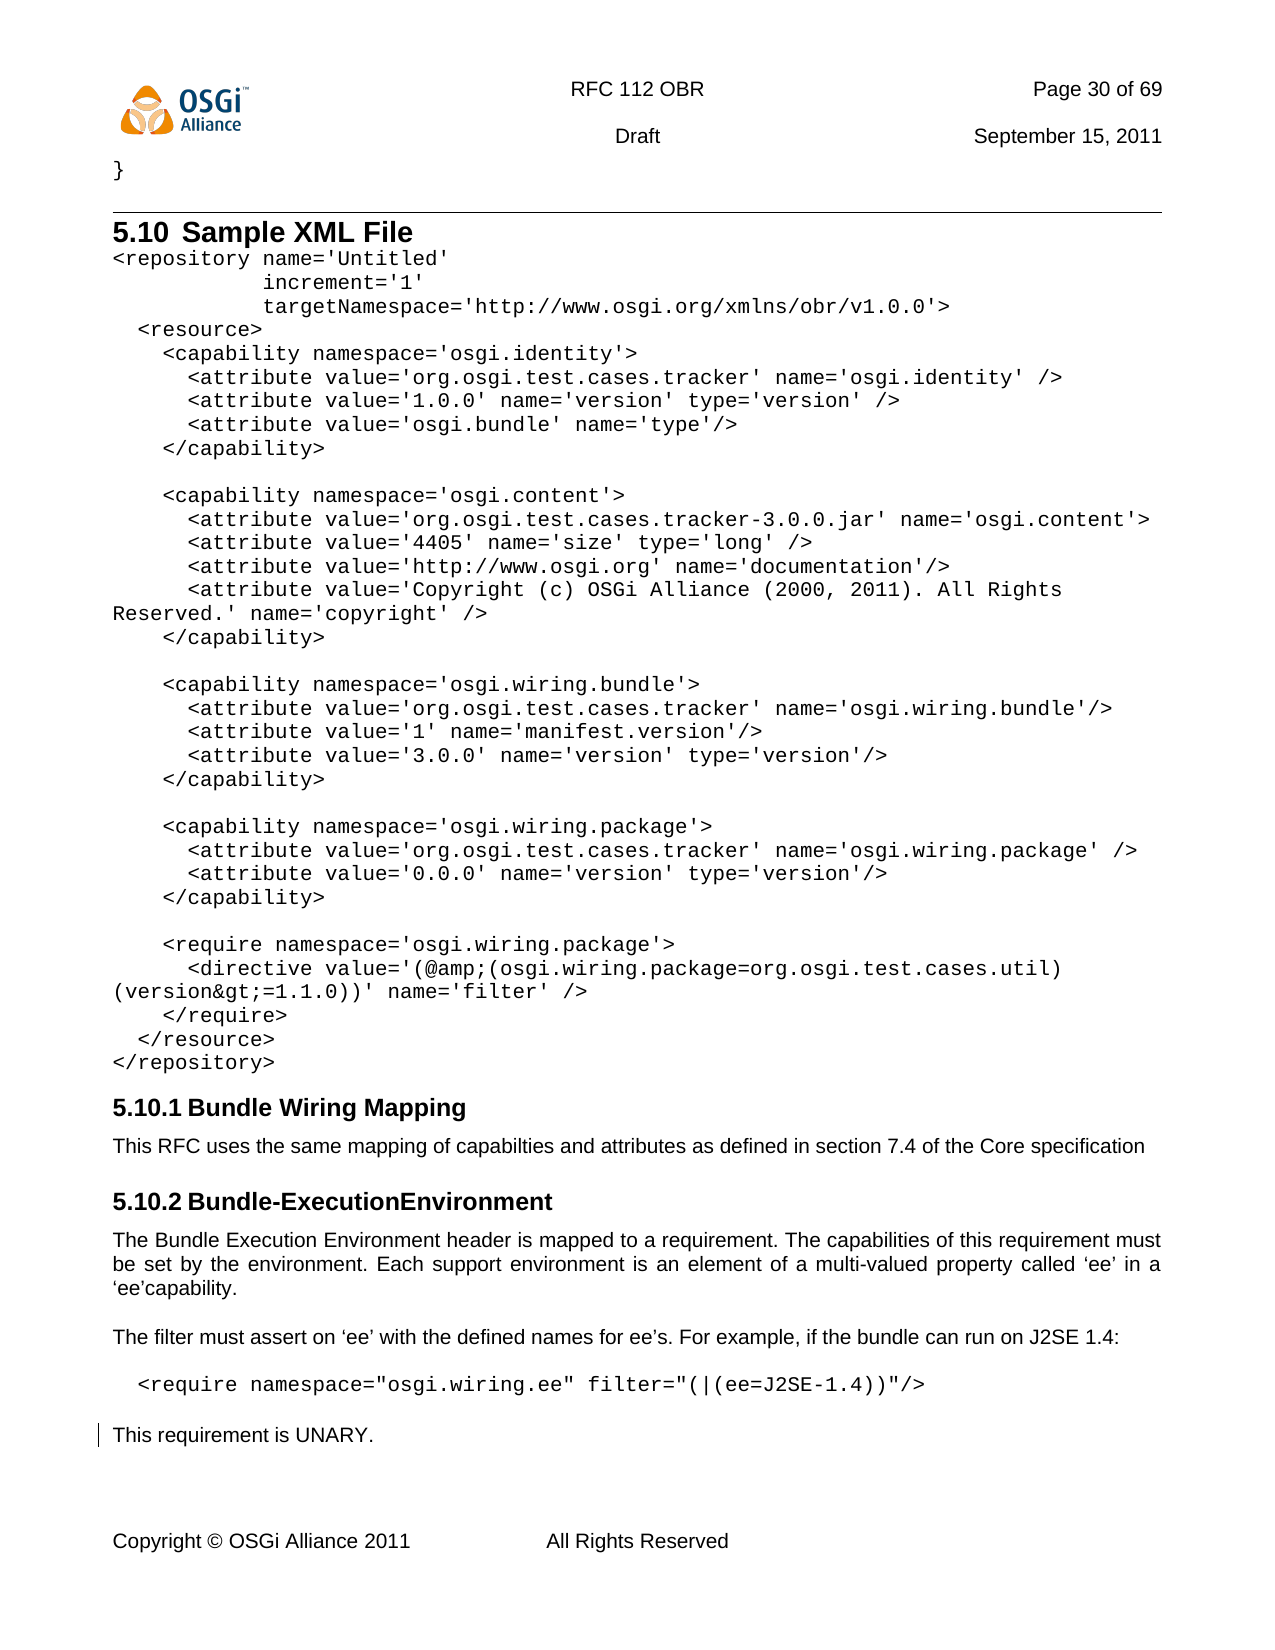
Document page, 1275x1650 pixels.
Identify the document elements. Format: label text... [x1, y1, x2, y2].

text </capability> [112, 769, 1162, 792]
text <attribute value='3.0.0' name='version' type='version'/> [112, 745, 1162, 769]
text </repository> [112, 1052, 1162, 1076]
text <capability namespace='osgi.content'> [112, 485, 1162, 508]
text <directive value='(@amp;(osgi.wiring.package=org.osgi.test.cases.util)(version&gt;=1.1.0))' name='filter' /> [112, 958, 1162, 1005]
text <attribute value='org.osgi.test.cases.tracker' name='osgi.wiring.bundle'/> [112, 698, 1162, 721]
text </resource> [112, 1029, 1162, 1052]
text <capability namespace='osgi.wiring.package'> [112, 816, 1162, 839]
text This requirement is UNARY. [112, 1423, 1162, 1447]
text } [112, 159, 1162, 183]
text <attribute value='Copyright (c) OSGi Alliance (2000, 2011). All Rights Reserved.' name='copyright' /> [112, 579, 1162, 627]
text <attribute value='org.osgi.test.cases.tracker' name='osgi.wiring.package' /> [112, 839, 1162, 863]
text <capability namespace='osgi.wiring.bundle'> [112, 674, 1162, 698]
text <capability namespace='osgi.identity'> [112, 343, 1162, 367]
text targetNamespace='http://www.osgi.org/xmlns/obr/v1.0.0'> [112, 296, 1162, 319]
text <repository name='Untitled' [112, 248, 1162, 272]
text <attribute value='1' name='manifest.version'/> [112, 721, 1162, 745]
text <require namespace='osgi.wiring.package'> [112, 934, 1162, 958]
picture [113, 78, 257, 142]
subtitle Sample XML File [112, 213, 1162, 248]
text <require namespace="osgi.wiring.ee" filter="(|(ee=J2SE-1.4))"/> [112, 1374, 1162, 1398]
text <attribute value='org.osgi.test.cases.tracker' name='osgi.identity' /> [112, 367, 1162, 390]
text The Bundle Execution Environment header is mapped to a requirement. The capabilities of this requirement must be set by the environment. Each support environment is an element of a multi-valued property called ‘ee’ in a ‘ee’capability. [112, 1228, 1162, 1300]
text <resource> [112, 319, 1162, 343]
text <attribute value='http://www.osgi.org' name='documentation'/> [112, 556, 1162, 579]
text This RFC uses the same mapping of capabilties and attributes as defined in section 7.4 of the Core specification [112, 1134, 1162, 1158]
subtitle Bundle-ExecutionEnvironment [112, 1187, 1162, 1216]
text </capability> [112, 887, 1162, 911]
subtitle Bundle Wiring Mapping [112, 1093, 1162, 1121]
text <attribute value='0.0.0' name='version' type='version'/> [112, 863, 1162, 887]
text increment='1' [112, 272, 1162, 296]
text <attribute value='4405' name='size' type='long' /> [112, 532, 1162, 556]
text The filter must assert on ‘ee’ with the defined names for ee’s. For example, if the bundle can run on J2SE 1.4: [112, 1325, 1162, 1349]
text <attribute value='org.osgi.test.cases.tracker-3.0.0.jar' name='osgi.content'> [112, 508, 1162, 532]
text </capability> [112, 627, 1162, 650]
text </require> [112, 1005, 1162, 1029]
text <attribute value='1.0.0' name='version' type='version' /> [112, 390, 1162, 414]
text </capability> [112, 438, 1162, 461]
text <attribute value='osgi.bundle' name='type'/> [112, 414, 1162, 438]
